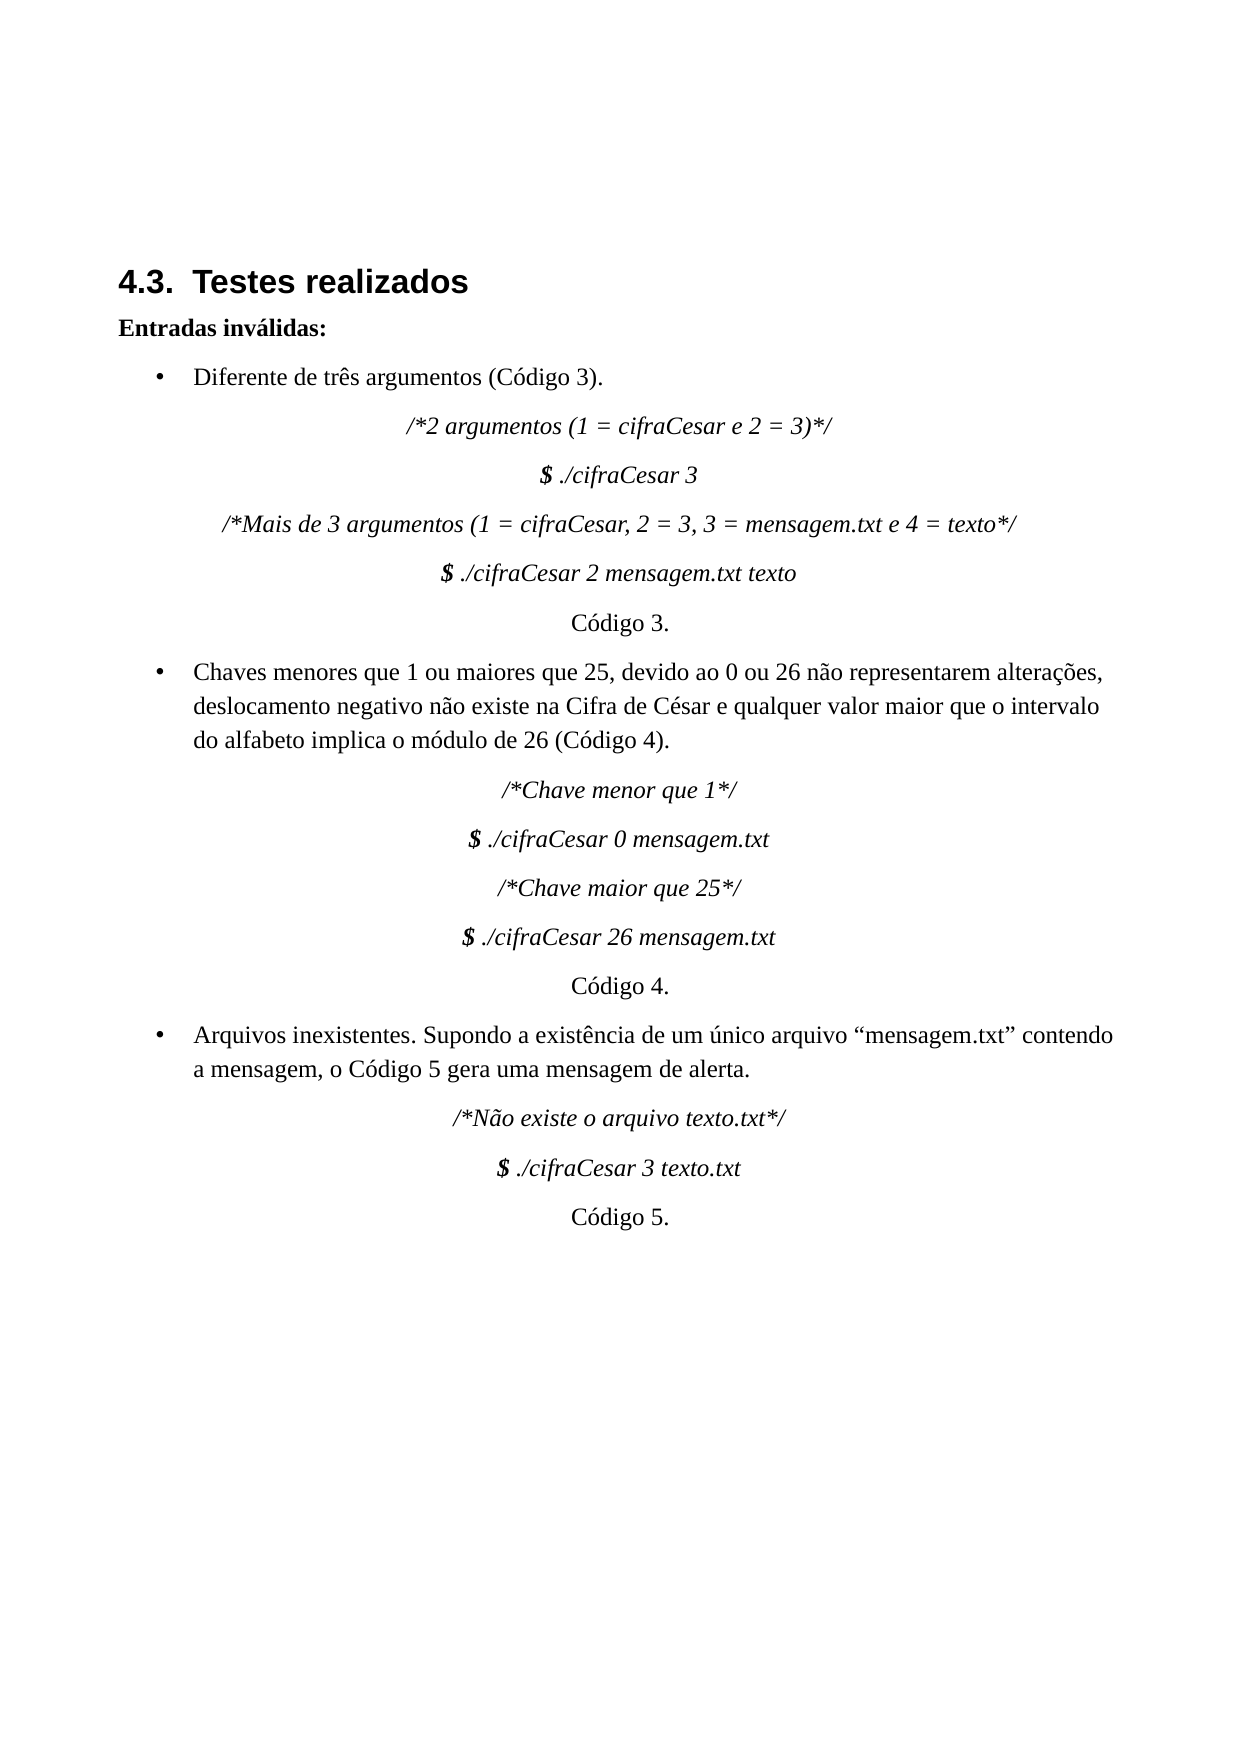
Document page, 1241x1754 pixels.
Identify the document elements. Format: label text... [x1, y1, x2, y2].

text /*Mais de 3 argumentos (1 = cifraCesar, 2 = 3, 3 = mensagem.txt e 4 = texto*/ [118, 509, 1122, 538]
list Diferente de três argumentos (Código 3). [156, 362, 1122, 391]
subtitle 4.3. Testes realizados [118, 262, 1122, 301]
text $ ./cifraCesar 0 mensagem.txt [118, 824, 1122, 852]
text $ ./cifraCesar 3 [118, 460, 1122, 489]
text Código 3. [118, 608, 1122, 636]
text /*2 argumentos (1 = cifraCesar e 2 = 3)*/ [118, 411, 1122, 440]
text $ ./cifraCesar 2 mensagem.txt texto [118, 558, 1122, 587]
text Código 4. [118, 971, 1122, 1000]
list Arquivos inexistentes. Supondo a existência de um único arquivo “mensagem.txt” contendo a mensagem, o Código 5 gera uma mensagem de alerta. [156, 1020, 1122, 1083]
text $ ./cifraCesar 3 texto.txt [118, 1153, 1122, 1181]
text Entradas inválidas: [118, 313, 1122, 342]
text Código 5. [118, 1202, 1122, 1230]
text /*Não existe o arquivo texto.txt*/ [118, 1103, 1122, 1132]
text $ ./cifraCesar 26 mensagem.txt [118, 922, 1122, 951]
list Chaves menores que 1 ou maiores que 25, devido ao 0 ou 26 não representarem alterações, deslocamento negativo não existe na Cifra de César e qualquer valor maior que o intervalo do alfabeto implica o módulo de 26 (Código 4). [156, 657, 1122, 754]
text /*Chave maior que 25*/ [118, 873, 1122, 902]
text /*Chave menor que 1*/ [118, 775, 1122, 803]
